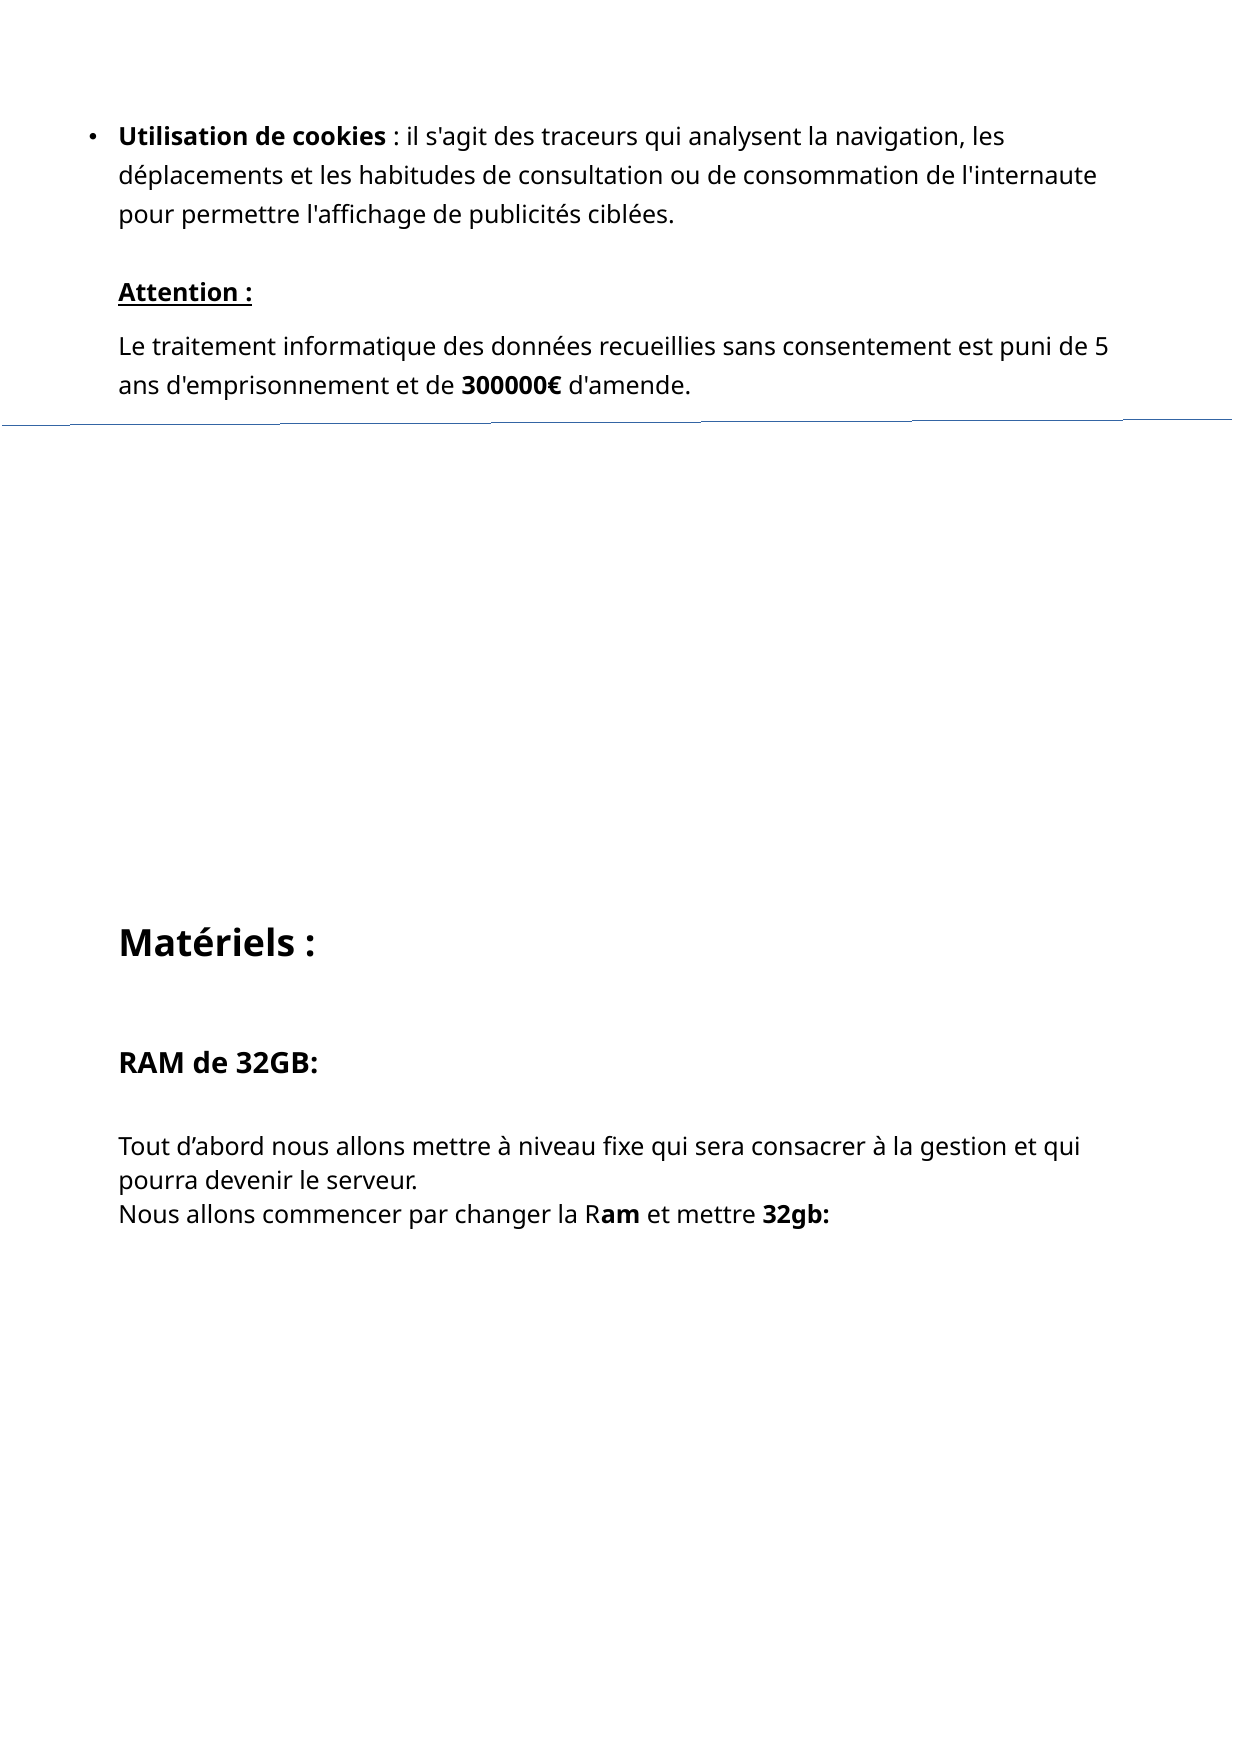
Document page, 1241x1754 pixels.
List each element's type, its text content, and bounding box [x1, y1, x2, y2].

text Le traitement informatique des données recueillies sans consentement est puni de 5 ans d'emprisonnement et de 300000€ d'amende. [118, 328, 1122, 402]
text Attention : [118, 275, 1122, 309]
text Tout d’abord nous allons mettre à niveau fixe qui sera consacrer à la gestion et qui pourra devenir le serveur. [118, 1128, 1122, 1197]
list Utilisation de cookies : il s'agit des traceurs qui analysent la navigation, les déplacements et les habitudes de consultation ou de consommation de l'internaute pour permettre l'affichage de publicités ciblées. [118, 118, 1122, 231]
text Nous allons commencer par changer la Ram et mettre 32gb: [118, 1197, 1122, 1231]
subtitle Matériels : [118, 916, 1122, 967]
subtitle RAM de 32GB: [118, 1042, 1122, 1082]
